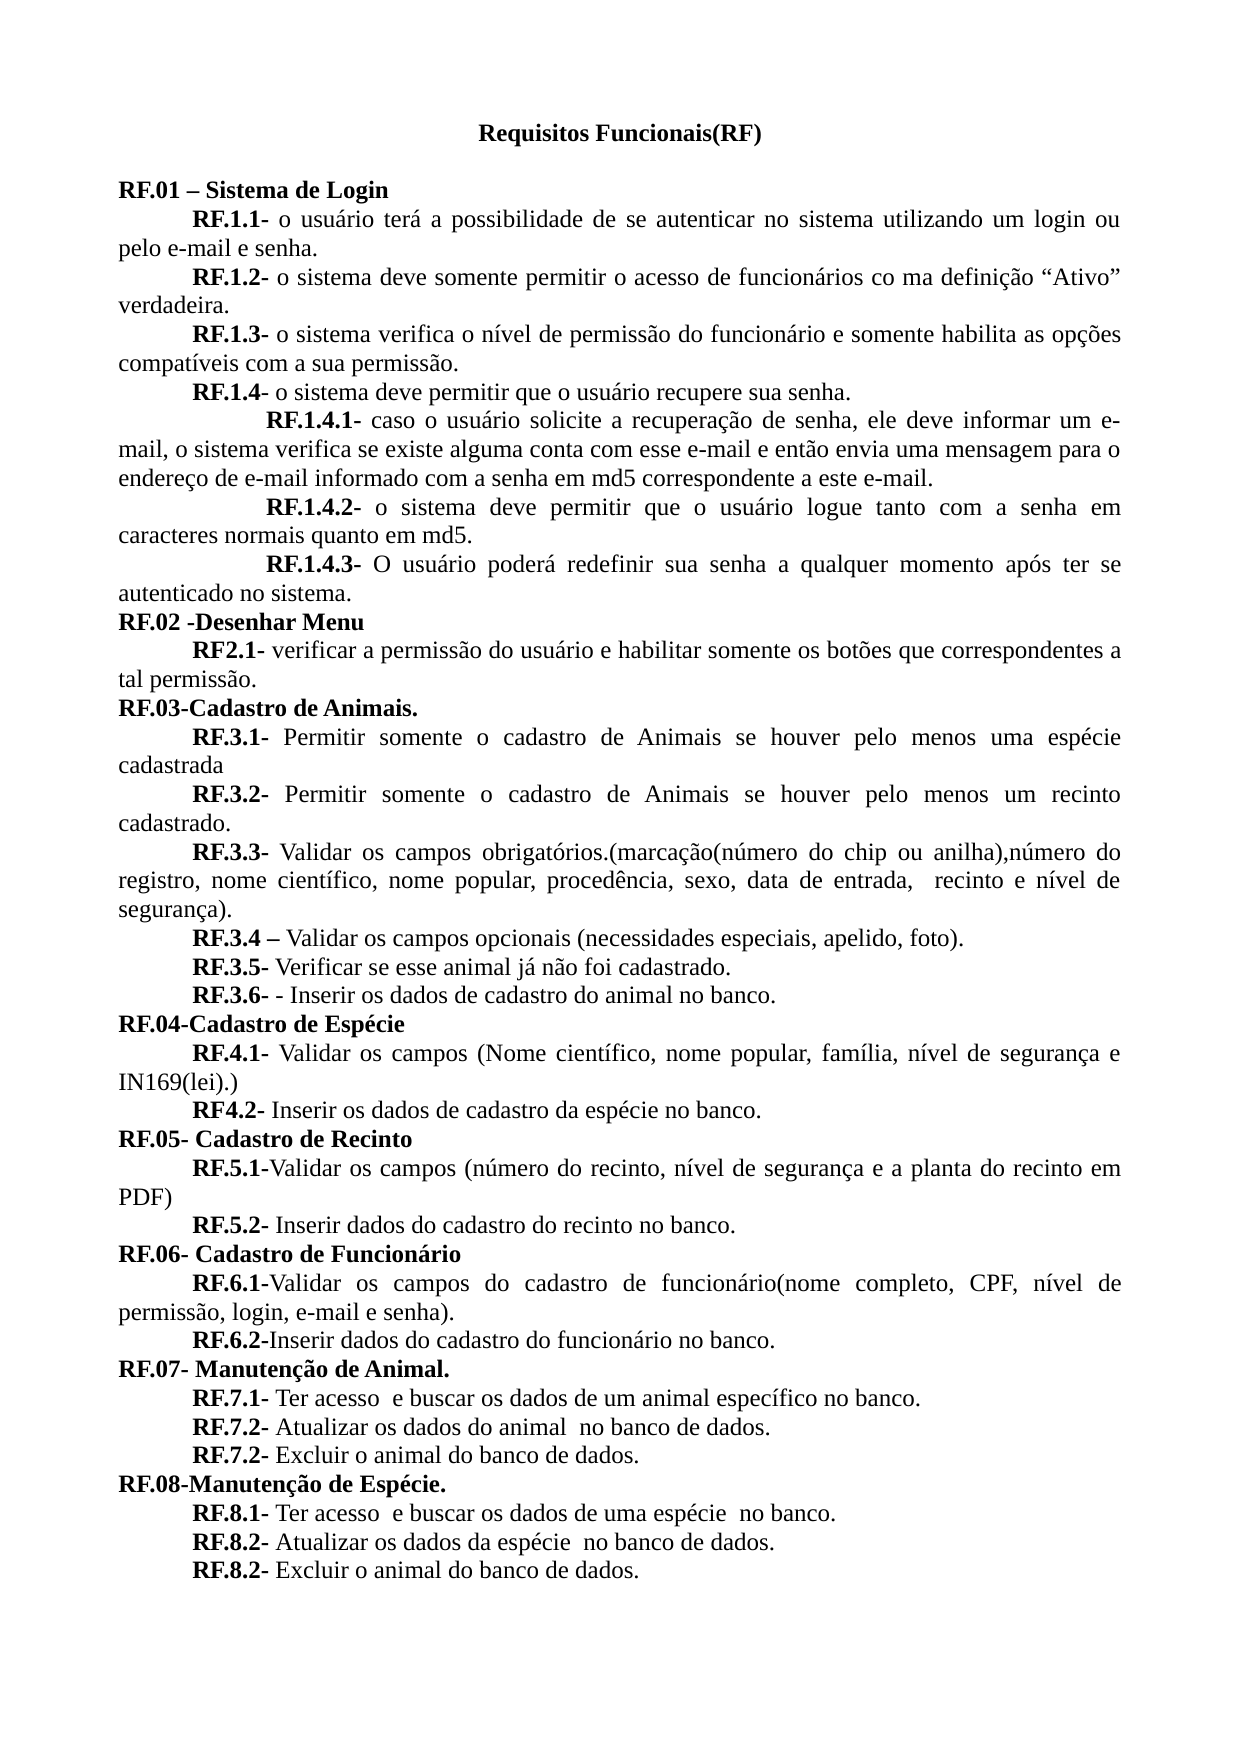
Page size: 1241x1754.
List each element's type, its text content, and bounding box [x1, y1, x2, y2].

text RF.5.1-Validar os campos (número do recinto, nível de segurança e a planta do recinto em PDF) [118, 1153, 1122, 1211]
text RF.3.5- Verificar se esse animal já não foi cadastrado. [118, 952, 1122, 981]
text RF.01 – Sistema de Login [118, 176, 1122, 204]
text RF.3.3- Validar os campos obrigatórios.(marcação(número do chip ou anilha),número do registro, nome científico, nome popular, procedência, sexo, data de entrada, recinto e nível de segurança). [118, 837, 1122, 923]
text RF.8.2- Excluir o animal do banco de dados. [118, 1556, 1122, 1584]
text RF.1.4.2- o sistema deve permitir que o usuário logue tanto com a senha em caracteres normais quanto em md5. [118, 492, 1122, 549]
text RF.7.1- Ter acesso e buscar os dados de um animal específico no banco. [118, 1383, 1122, 1412]
text RF.07- Manutenção de Animal. [118, 1354, 1122, 1383]
text RF.1.4- o sistema deve permitir que o usuário recupere sua senha. [118, 377, 1122, 406]
text RF.1.3- o sistema verifica o nível de permissão do funcionário e somente habilita as opções compatíveis com a sua permissão. [118, 319, 1122, 377]
text RF.7.2- Excluir o animal do banco de dados. [118, 1441, 1122, 1469]
text RF.8.2- Atualizar os dados da espécie no banco de dados. [118, 1527, 1122, 1556]
text RF.3.1- Permitir somente o cadastro de Animais se houver pelo menos uma espécie cadastrada [118, 722, 1122, 779]
text RF.3.6- - Inserir os dados de cadastro do animal no banco. [118, 981, 1122, 1009]
text RF4.2- Inserir os dados de cadastro da espécie no banco. [118, 1096, 1122, 1124]
text RF.08-Manutenção de Espécie. [118, 1469, 1122, 1498]
text RF.04-Cadastro de Espécie [118, 1009, 1122, 1038]
text RF.6.1-Validar os campos do cadastro de funcionário(nome completo, CPF, nível de permissão, login, e-mail e senha). [118, 1268, 1122, 1326]
text RF.4.1- Validar os campos (Nome científico, nome popular, família, nível de segurança e IN169(lei).) [118, 1038, 1122, 1096]
text RF.5.2- Inserir dados do cadastro do recinto no banco. [118, 1211, 1122, 1239]
text RF.02 -Desenhar Menu [118, 607, 1122, 636]
text RF.1.1- o usuário terá a possibilidade de se autenticar no sistema utilizando um login ou pelo e-mail e senha. [118, 204, 1122, 262]
text RF.6.2-Inserir dados do cadastro do funcionário no banco. [118, 1326, 1122, 1354]
text RF.06- Cadastro de Funcionário [118, 1239, 1122, 1268]
text RF.05- Cadastro de Recinto [118, 1124, 1122, 1153]
text RF.3.2- Permitir somente o cadastro de Animais se houver pelo menos um recinto cadastrado. [118, 779, 1122, 837]
text RF.3.4 – Validar os campos opcionais (necessidades especiais, apelido, foto). [118, 923, 1122, 952]
text RF.1.4.3- O usuário poderá redefinir sua senha a qualquer momento após ter se autenticado no sistema. [118, 549, 1122, 607]
text RF2.1- verificar a permissão do usuário e habilitar somente os botões que correspondentes a tal permissão. [118, 636, 1122, 693]
text RF.1.2- o sistema deve somente permitir o acesso de funcionários co ma definição “Ativo” verdadeira. [118, 262, 1122, 319]
text RF.1.4.1- caso o usuário solicite a recuperação de senha, ele deve informar um e-mail, o sistema verifica se existe alguma conta com esse e-mail e então envia uma mensagem para o endereço de e-mail informado com a senha em md5 correspondente a este e-mail. [118, 406, 1122, 492]
text Requisitos Funcionais(RF) [118, 118, 1122, 147]
text RF.8.1- Ter acesso e buscar os dados de uma espécie no banco. [118, 1498, 1122, 1527]
text RF.7.2- Atualizar os dados do animal no banco de dados. [118, 1412, 1122, 1441]
text RF.03-Cadastro de Animais. [118, 693, 1122, 722]
